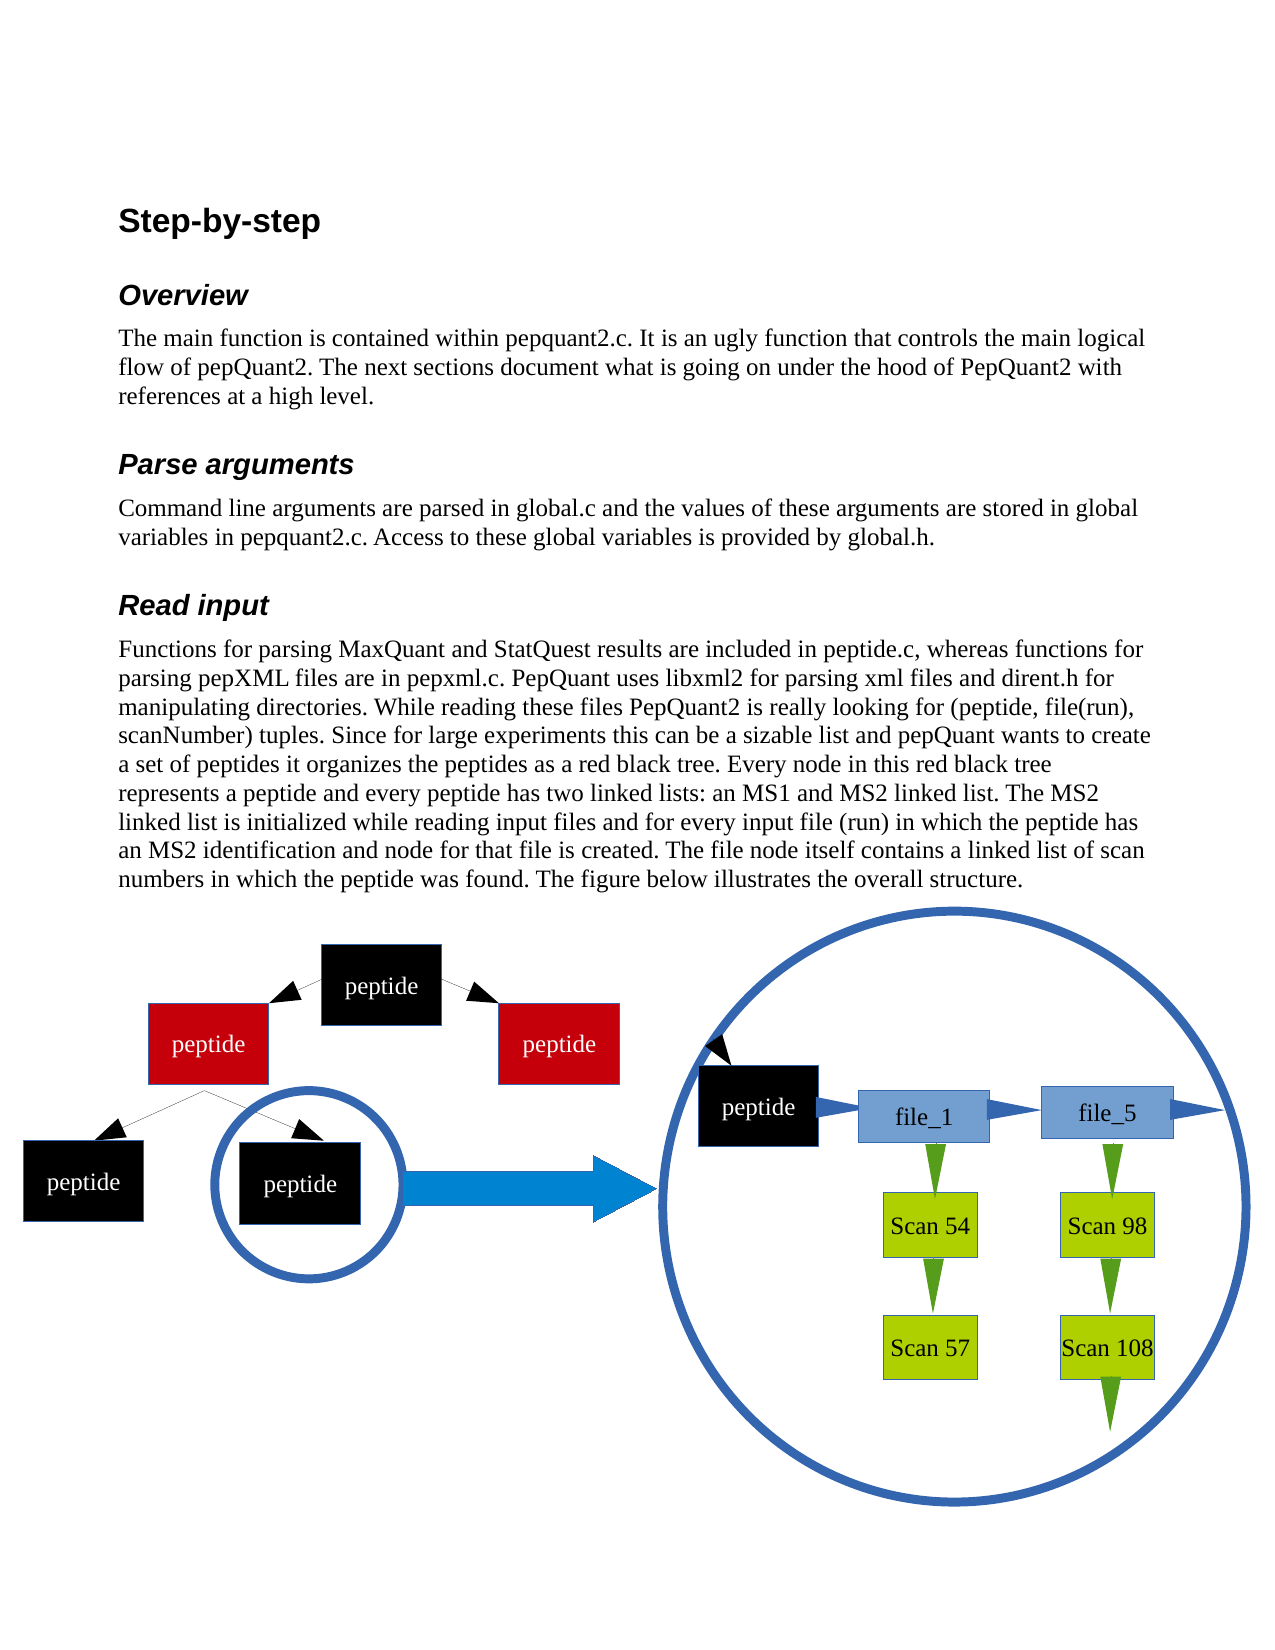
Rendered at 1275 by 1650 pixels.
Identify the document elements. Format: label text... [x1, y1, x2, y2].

text The main function is contained within pepquant2.c. It is an ugly function that controls the main logical flow of pepQuant2. The next sections document what is going on under the hood of PepQuant2 with references at a high level. [118, 323, 1157, 410]
text Command line arguments are parsed in global.c and the values of these arguments are stored in global variables in pepquant2.c. Access to these global variables is provided by global.h. [118, 493, 1157, 551]
subtitle Overview [118, 277, 1157, 311]
text Functions for parsing MaxQuant and StatQuest results are included in peptide.c, whereas functions for parsing pepXML files are in pepxml.c. PepQuant uses libxml2 for parsing xml files and dirent.h for manipulating directories. While reading these files PepQuant2 is really looking for (peptide, file(run), scanNumber) tuples. Since for large experiments this can be a sizable list and pepQuant wants to create a set of peptides it organizes the peptides as a red black tree. Every node in this red black tree represents a peptide and every peptide has two linked lists: an MS1 and MS2 linked list. The MS2 linked list is initialized while reading input files and for every input file (run) in which the peptide has an MS2 identification and node for that file is created. The file node itself contains a linked list of scan numbers in which the peptide was found. The figure below illustrates the overall structure. [118, 634, 1157, 893]
subtitle Read input [118, 588, 1157, 622]
subtitle Parse arguments [118, 447, 1157, 481]
subtitle Step-by-step [118, 201, 1157, 240]
